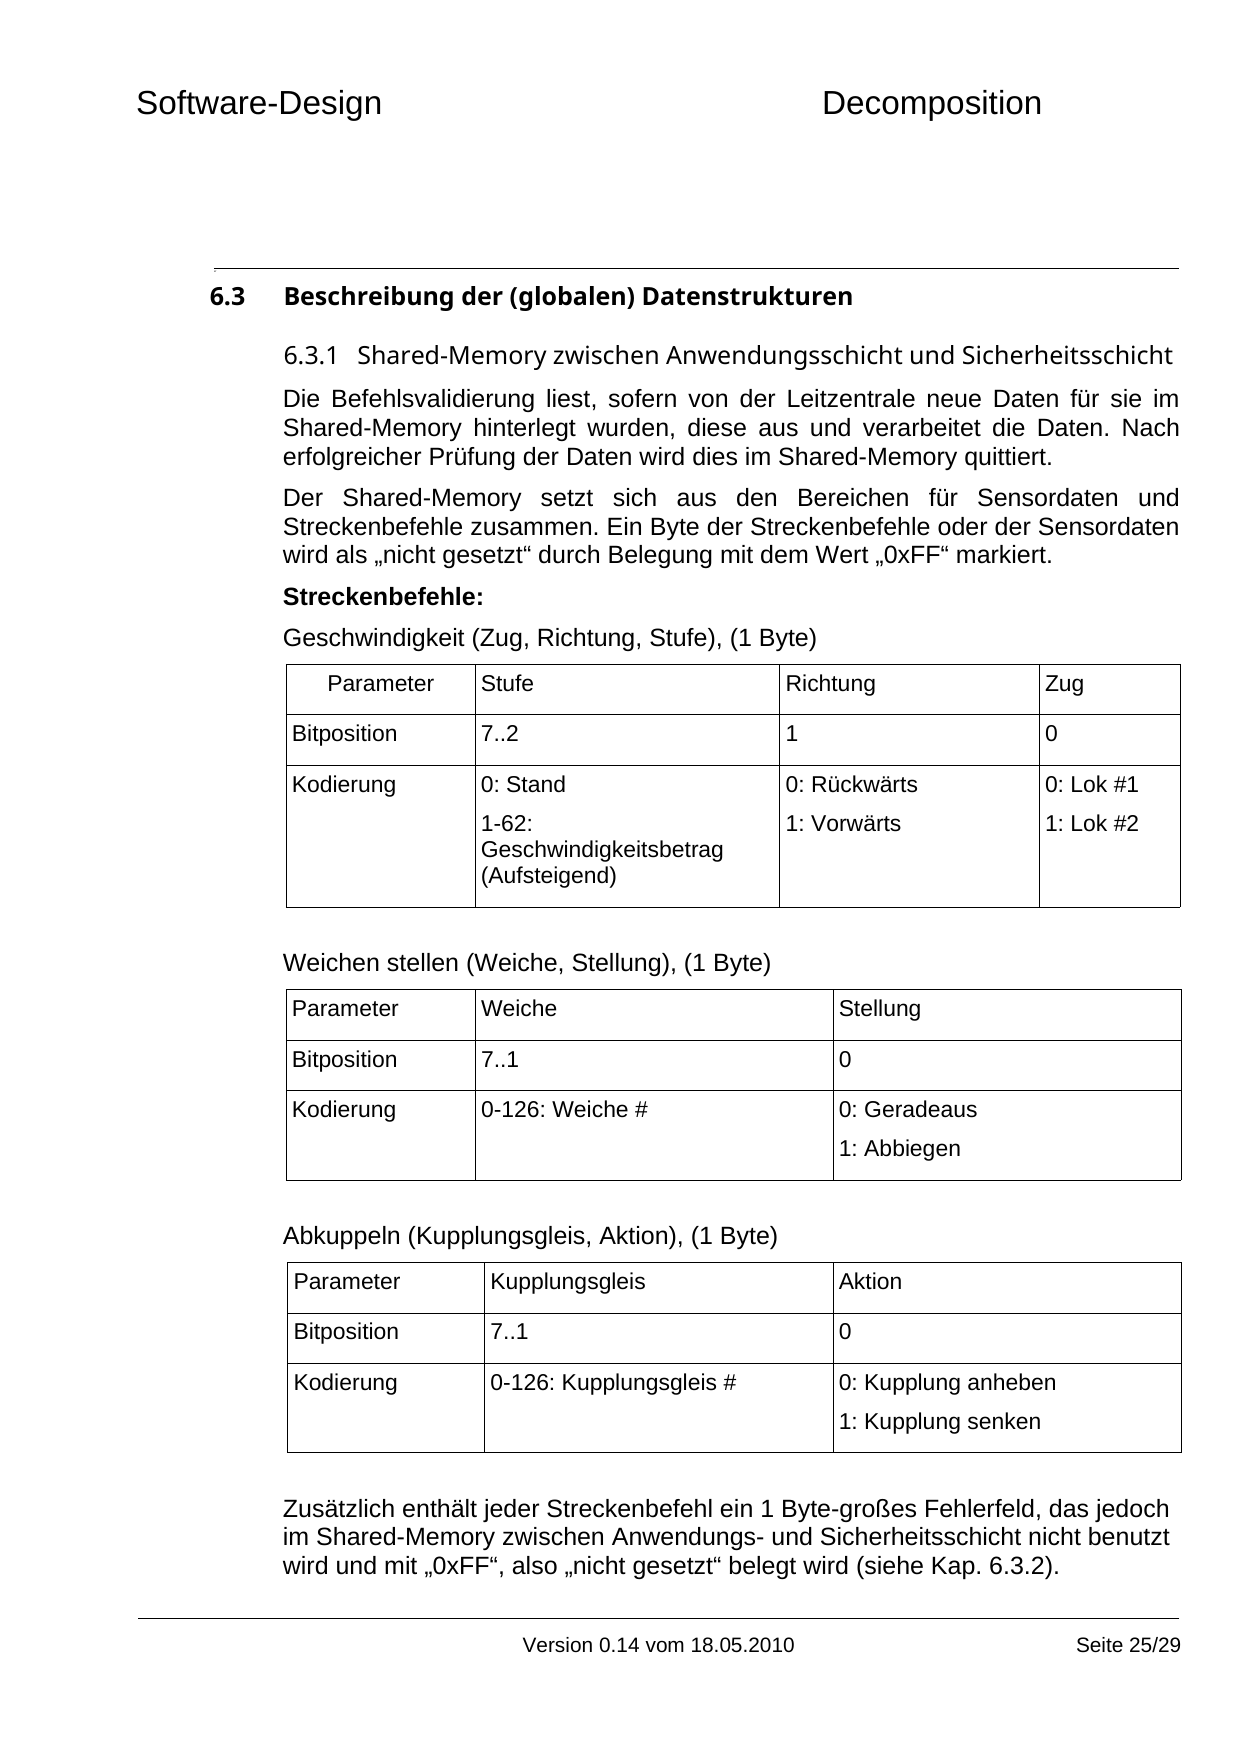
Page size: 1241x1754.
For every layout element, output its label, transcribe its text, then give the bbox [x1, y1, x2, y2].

table_cell 1 [780, 715, 1039, 765]
table_header Stufe [476, 665, 779, 714]
table_header Aktion [834, 1263, 1181, 1312]
table_cell Kodierung [287, 1091, 475, 1179]
table_header Richtung [780, 665, 1039, 714]
table_header Stellung [834, 990, 1181, 1040]
text Weichen stellen (Weiche, Stellung), (1 Byte) [283, 948, 1181, 977]
table_cell 7..2 [476, 715, 779, 765]
table_cell 7..1 [476, 1041, 833, 1090]
subtitle Shared-Memory zwischen Anwendungsschicht und Sicherheitsschicht [283, 337, 1181, 371]
text Geschwindigkeit (Zug, Richtung, Stufe), (1 Byte) [283, 623, 1181, 651]
text Abkuppeln (Kupplungsgleis, Aktion), (1 Byte) [283, 1221, 1181, 1249]
table_header Parameter [287, 990, 475, 1040]
text Zusätzlich enthält jeder Streckenbefehl ein 1 Byte-großes Fehlerfeld, das jedoch im Shared-Memory zwischen Anwendungs- und Sicherheitsschicht nicht benutzt wird und mit „0xFF“, also „nicht gesetzt“ belegt wird (siehe Kap. 6.3.2). [283, 1493, 1181, 1580]
table_cell 0: Geradeaus 1: Abbiegen [834, 1091, 1181, 1179]
table_cell Kodierung [288, 1364, 484, 1452]
table_cell Bitposition [288, 1314, 484, 1363]
table_header Kupplungsgleis [485, 1263, 833, 1312]
table_cell 0 [834, 1041, 1181, 1090]
table_header Zug [1040, 665, 1180, 714]
table_cell 0: Kupplung anheben 1: Kupplung senken [834, 1364, 1181, 1452]
text Die Befehlsvalidierung liest, sofern von der Leitzentrale neue Daten für sie im Shared-Memory hinterlegt wurden, diese aus und verarbeitet die Daten. Nach erfolgreicher Prüfung der Daten wird dies im Shared-Memory quittiert. [283, 384, 1181, 470]
table_cell 0-126: Kupplungsgleis # [485, 1364, 833, 1452]
text Der Shared-Memory setzt sich aus den Bereichen für Sensordaten und Streckenbefehle zusammen. Ein Byte der Streckenbefehle oder der Sensordaten wird als „nicht gesetzt“ durch Belegung mit dem Wert „0xFF“ markiert. [283, 483, 1181, 569]
subtitle Beschreibung der (globalen) Datenstrukturen [209, 289, 1181, 312]
table_header Parameter [288, 1263, 484, 1312]
table_cell Kodierung [287, 766, 475, 907]
table_header Parameter [287, 665, 475, 714]
table_cell 7..1 [485, 1314, 833, 1363]
table_cell Bitposition [287, 1041, 475, 1090]
table_header Weiche [476, 990, 833, 1040]
table_cell 0 [1040, 715, 1180, 765]
table_cell 0 [834, 1314, 1181, 1363]
table_cell 0: Stand 1-62: Geschwindigkeitsbetrag (Aufsteigend) [476, 766, 779, 907]
table_cell 0: Lok #1 1: Lok #2 [1040, 766, 1180, 907]
text Streckenbefehle: [283, 581, 1181, 610]
table_cell Bitposition [287, 715, 475, 765]
table_cell 0-126: Weiche # [476, 1091, 833, 1179]
table_cell 0: Rückwärts 1: Vorwärts [780, 766, 1039, 907]
